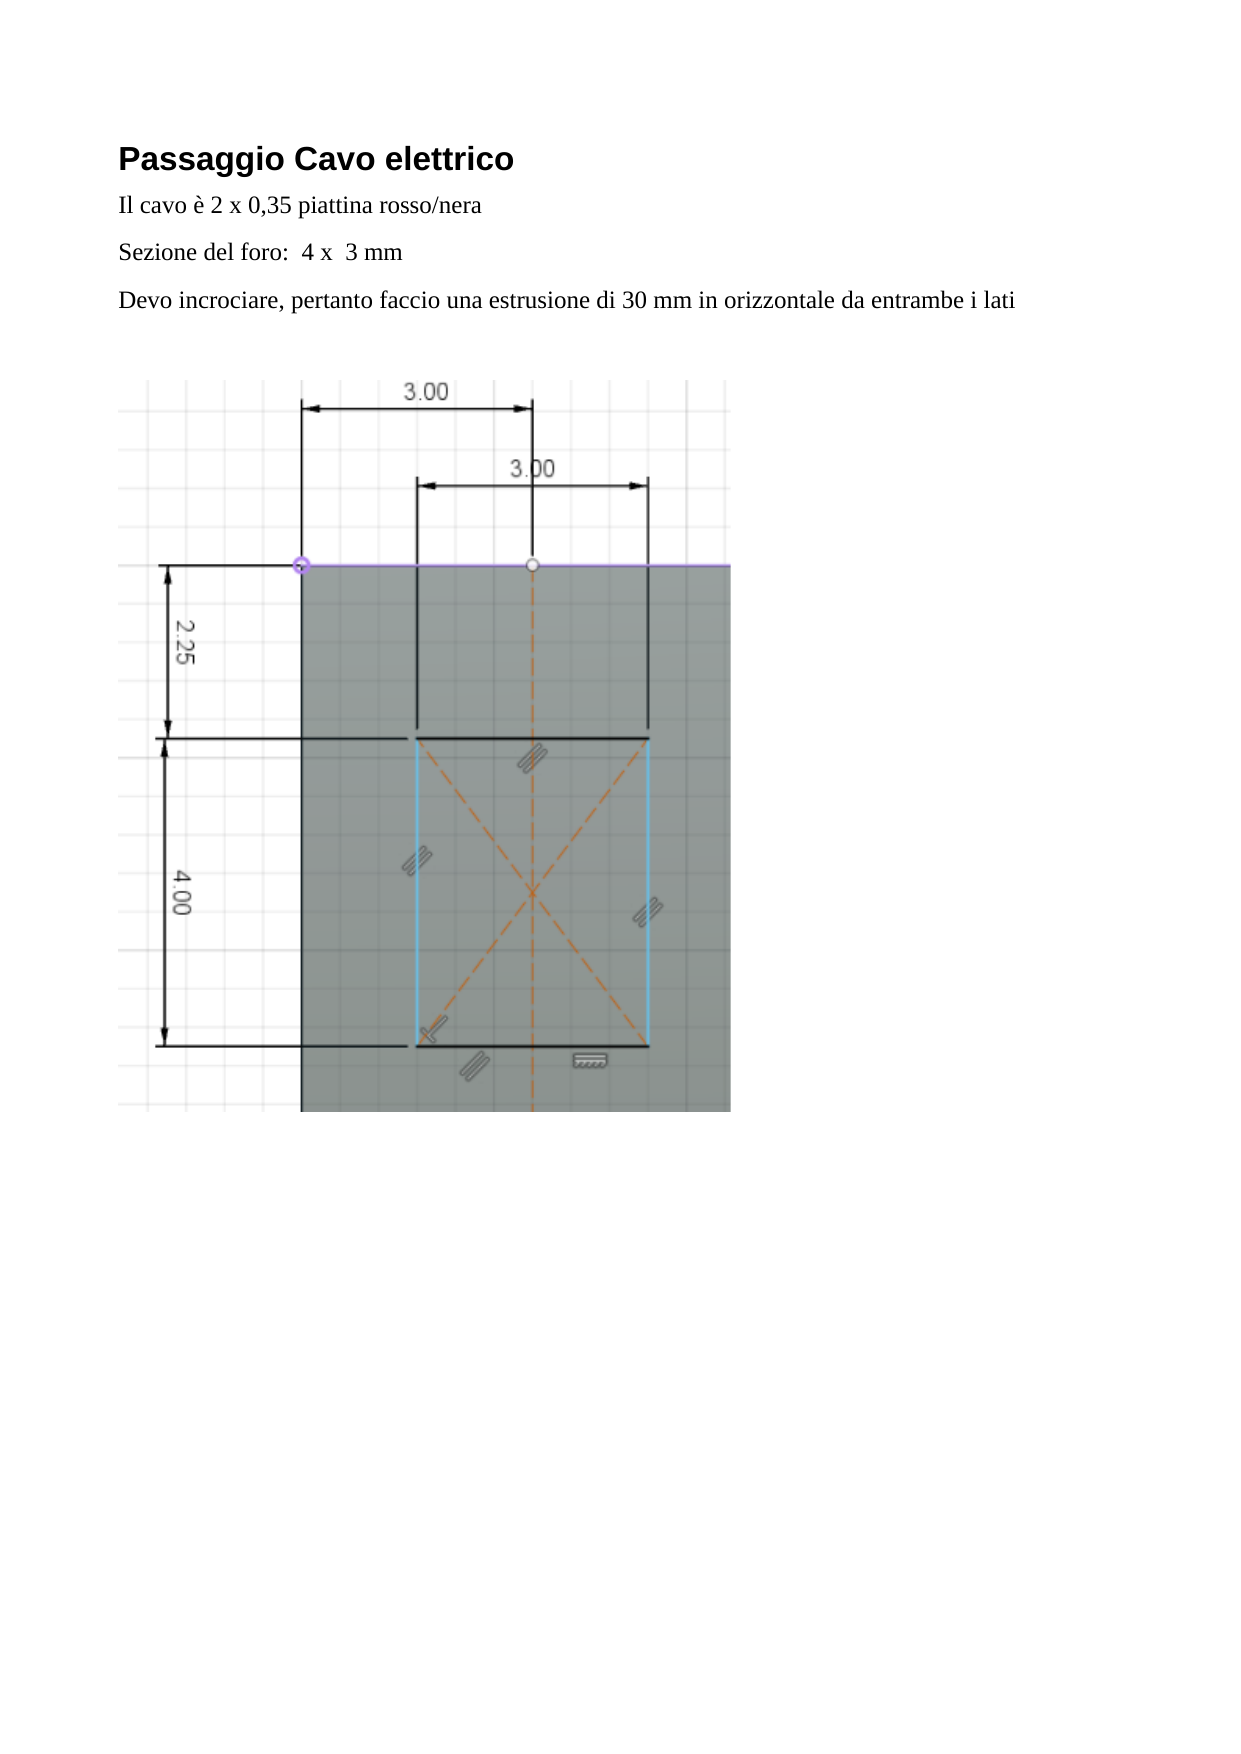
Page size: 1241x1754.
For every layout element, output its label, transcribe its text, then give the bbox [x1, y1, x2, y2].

text Il cavo è 2 x 0,35 piattina rosso/nera [118, 190, 1122, 219]
text Sezione del foro: 4 x 3 mm [118, 237, 1122, 266]
picture [118, 380, 731, 1112]
subtitle Passaggio Cavo elettrico [118, 139, 1122, 177]
text Devo incrociare, pertanto faccio una estrusione di 30 mm in orizzontale da entrambe i lati [118, 285, 1122, 314]
